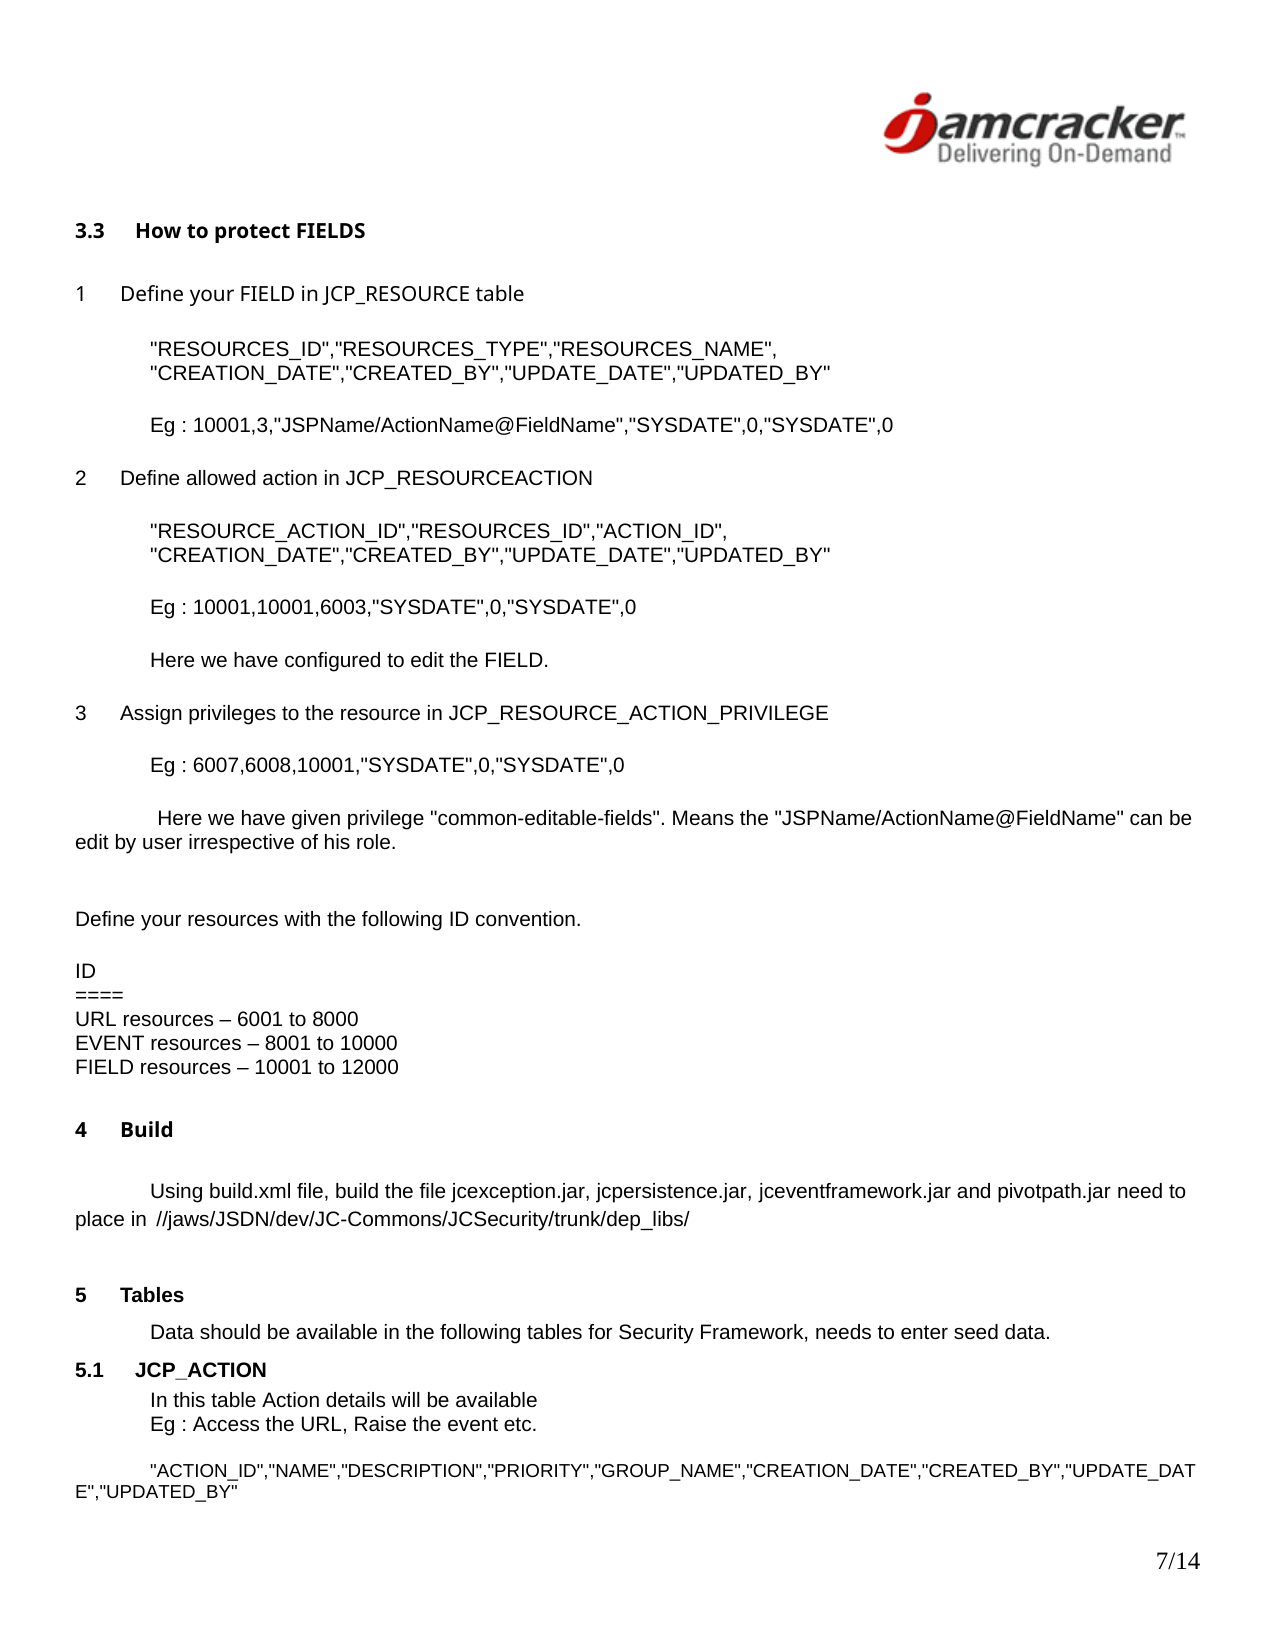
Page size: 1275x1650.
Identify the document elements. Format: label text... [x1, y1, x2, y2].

text Here we have configured to edit the FIELD. [75, 648, 1200, 672]
text URL resources – 6001 to 8000 [75, 1007, 1200, 1031]
list Define your FIELD in JCP_RESOURCE table [75, 279, 1200, 308]
text "RESOURCE_ACTION_ID","RESOURCES_ID","ACTION_ID", [75, 518, 1200, 542]
text EVENT resources – 8001 to 10000 [75, 1031, 1200, 1055]
picture [880, 91, 1192, 173]
text Eg : 10001,3,"JSPName/ActionName@FieldName","SYSDATE",0,"SYSDATE",0 [75, 413, 1200, 437]
list Define allowed action in JCP_RESOURCEACTION [75, 466, 1200, 490]
subtitle Tables [75, 1282, 1200, 1307]
subtitle JCP_ACTION [75, 1357, 1200, 1382]
list Assign privileges to the resource in JCP_RESOURCE_ACTION_PRIVILEGE [75, 701, 1200, 724]
text ==== [75, 983, 1200, 1007]
text Eg : Access the URL, Raise the event etc. [75, 1412, 1200, 1436]
text Define your resources with the following ID convention. [75, 907, 1200, 931]
text Eg : 6007,6008,10001,"SYSDATE",0,"SYSDATE",0 [75, 753, 1200, 777]
text Data should be available in the following tables for Security Framework, needs to enter seed data. [75, 1319, 1200, 1344]
text "CREATION_DATE","CREATED_BY","UPDATE_DATE","UPDATED_BY" [75, 360, 1200, 384]
subtitle How to protect FIELDS [75, 216, 1200, 244]
text "RESOURCES_ID","RESOURCES_TYPE","RESOURCES_NAME", [75, 336, 1200, 360]
text FIELD resources – 10001 to 12000 [75, 1055, 1200, 1079]
text Using build.xml file, build the file jcexception.jar, jcpersistence.jar, jceventframework.jar and pivotpath.jar need to place in //jaws/JSDN/dev/JC-Commons/JCSecurity/trunk/dep_libs/ [75, 1179, 1200, 1232]
text ID [75, 959, 1200, 983]
text In this table Action details will be available [75, 1388, 1200, 1412]
subtitle Build [75, 1116, 1200, 1144]
text "CREATION_DATE","CREATED_BY","UPDATE_DATE","UPDATED_BY" [75, 542, 1200, 566]
text Eg : 10001,10001,6003,"SYSDATE",0,"SYSDATE",0 [75, 595, 1200, 619]
text Here we have given privilege "common-editable-fields". Means the "JSPName/ActionName@FieldName" can be edit by user irrespective of his role. [75, 806, 1200, 854]
text "ACTION_ID","NAME","DESCRIPTION","PRIORITY","GROUP_NAME","CREATION_DATE","CREATED_BY","UPDATE_DATE","UPDATED_BY" [75, 1460, 1200, 1503]
